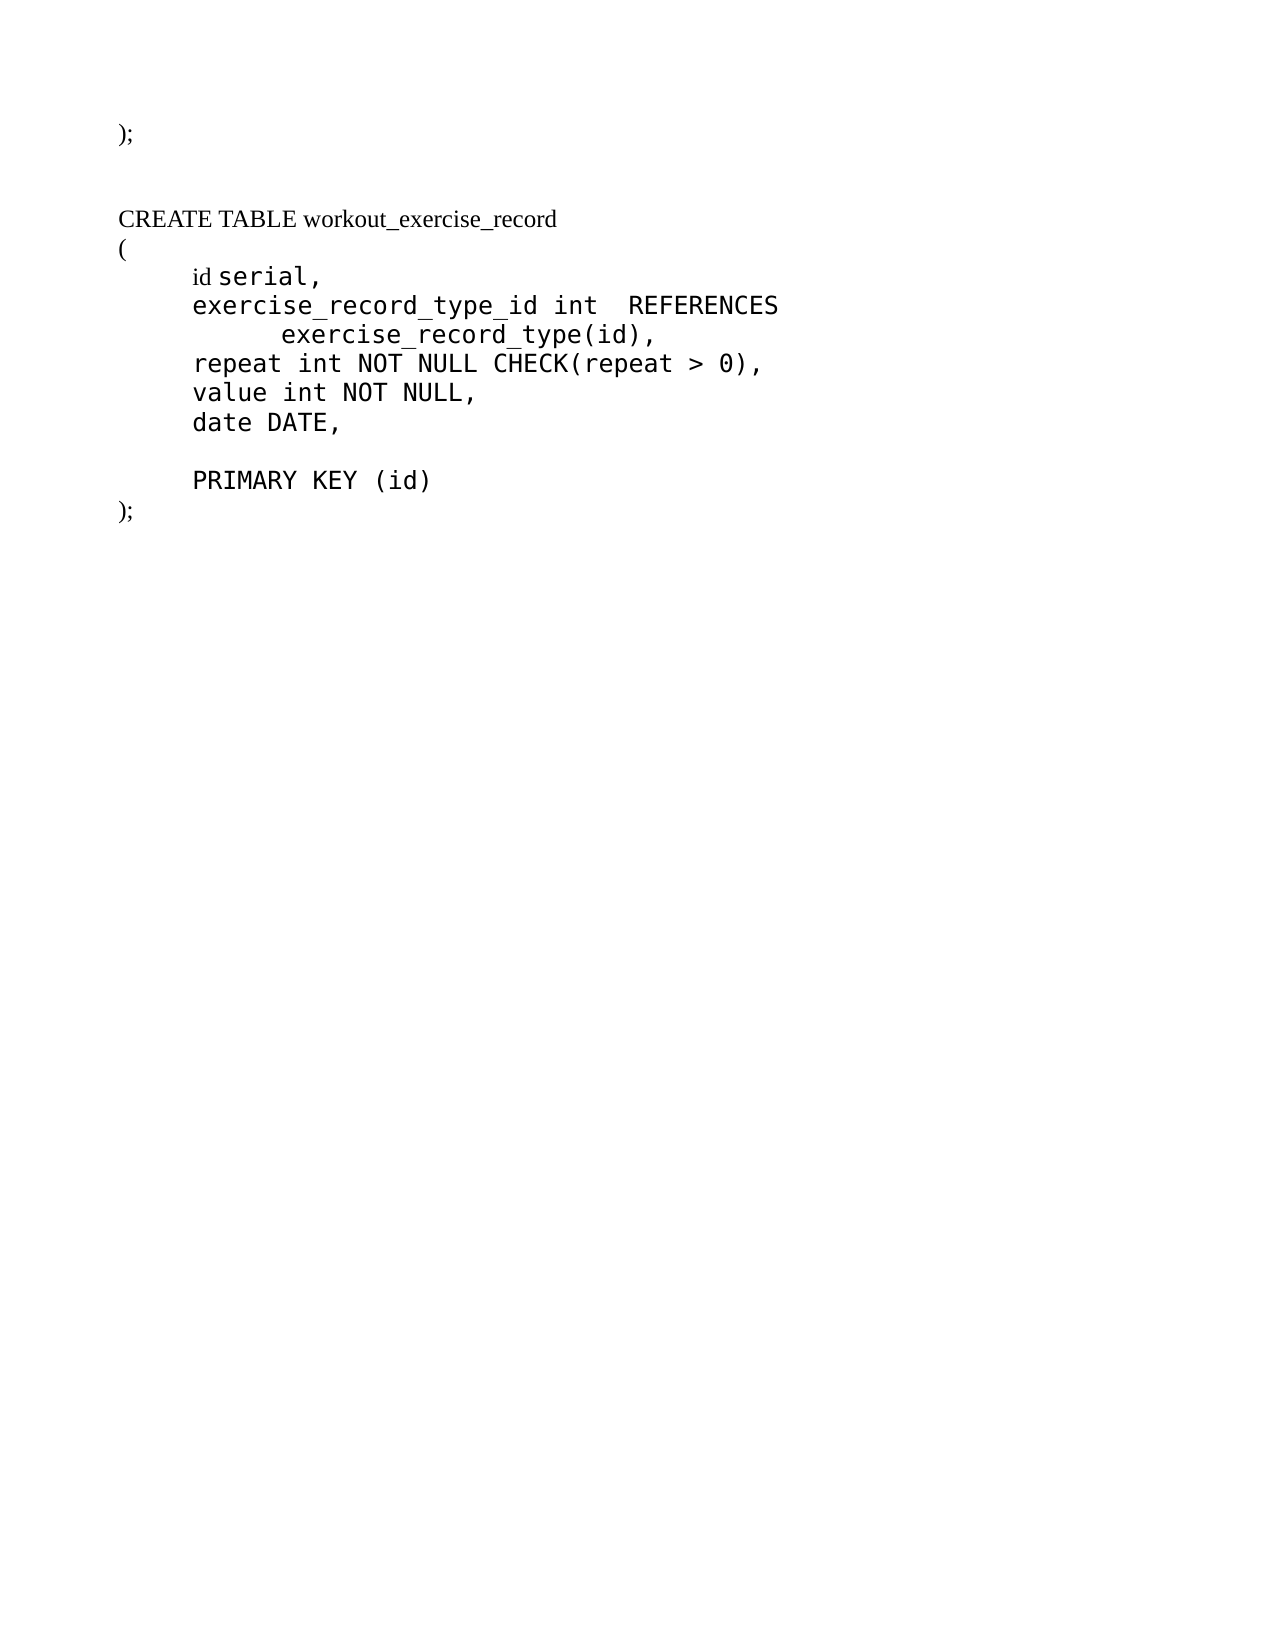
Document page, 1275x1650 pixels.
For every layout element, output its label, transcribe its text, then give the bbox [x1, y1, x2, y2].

text id serial, [118, 262, 1157, 291]
text exercise_record_type_id int REFERENCES exercise_record_type(id), [118, 291, 1157, 349]
text CREATE TABLE workout_exercise_record [118, 204, 1157, 233]
text ); [118, 118, 1157, 147]
text date DATE, [118, 408, 1157, 437]
text value int NOT NULL, [118, 379, 1157, 408]
text PRIMARY KEY (id) [118, 466, 1157, 495]
text ( [118, 233, 1157, 262]
text ); [118, 495, 1157, 524]
text repeat int NOT NULL CHECK(repeat > 0), [118, 349, 1157, 379]
